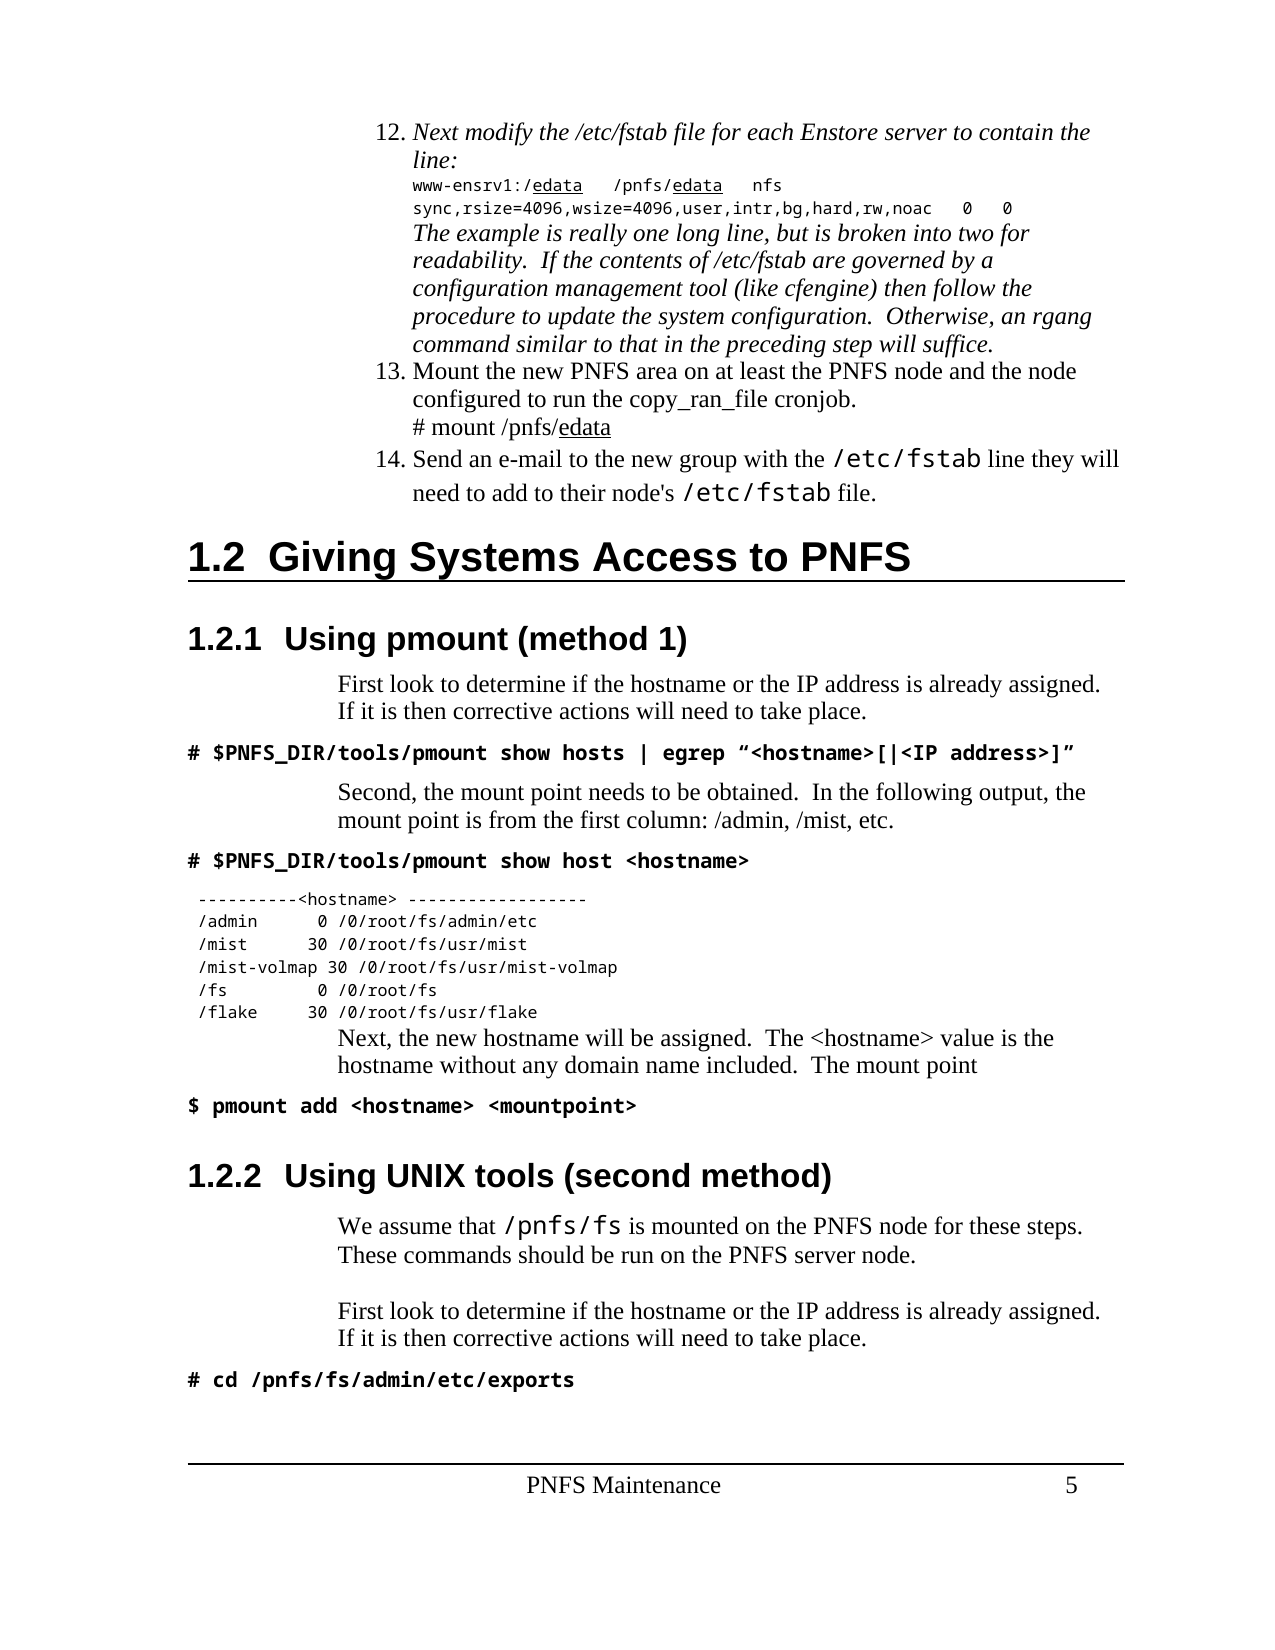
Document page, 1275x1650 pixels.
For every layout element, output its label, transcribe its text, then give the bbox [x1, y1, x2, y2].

text /fs 0 /0/root/fs [187, 978, 1125, 1001]
text /admin 0 /0/root/fs/admin/etc [187, 910, 1125, 933]
text # cd /pnfs/fs/admin/etc/exports [187, 1365, 1125, 1393]
list Send an e-mail to the new group with the /etc/fstab line they will need to add to their node's /etc/fstab file. [375, 441, 1125, 509]
text First look to determine if the hostname or the IP address is already assigned. [337, 670, 1125, 697]
text ----------<hostname> ------------------ [187, 887, 1125, 910]
text # $PNFS_DIR/tools/pmount show hosts | egrep “<hostname>[|<IP address>]” [187, 738, 1125, 766]
text $ pmount add <hostname> <mountpoint> [187, 1092, 1125, 1120]
text First look to determine if the hostname or the IP address is already assigned. [337, 1297, 1125, 1324]
text If it is then corrective actions will need to take place. [337, 697, 1125, 725]
text /mist-volmap 30 /0/root/fs/usr/mist-volmap [187, 956, 1125, 978]
text Second, the mount point needs to be obtained. In the following output, the mount point is from the first column: /admin, /mist, etc. [337, 778, 1125, 834]
subtitle Giving Systems Access to PNFS [187, 534, 1125, 582]
list Mount the new PNFS area on at least the PNFS node and the node configured to run the copy_ran_file cronjob. # mount /pnfs/edata [375, 357, 1125, 441]
text We assume that /pnfs/fs is mounted on the PNFS node for these steps. These commands should be run on the PNFS server node. [337, 1207, 1125, 1269]
text If it is then corrective actions will need to take place. [337, 1324, 1125, 1352]
text /flake 30 /0/root/fs/usr/flake [187, 1001, 1125, 1024]
subtitle Using pmount (method 1) [187, 620, 1125, 657]
text # $PNFS_DIR/tools/pmount show host <hostname> [187, 846, 1125, 875]
list Next modify the /etc/fstab file for each Enstore server to contain the line: www-ensrv1:/edata /pnfs/edata nfs sync,rsize=4096,wsize=4096,user,intr,bg,hard,rw,noac 0 0 The example is really one long line, but is broken into two for readability. If the contents of /etc/fstab are governed by a configuration management tool (like cfengine) then follow the procedure to update the system configuration. Otherwise, an rgang command similar to that in the preceding step will suffice. [375, 118, 1125, 357]
text /mist 30 /0/root/fs/usr/mist [187, 933, 1125, 956]
subtitle Using UNIX tools (second method) [187, 1157, 1125, 1195]
text Next, the new hostname will be assigned. The <hostname> value is the hostname without any domain name included. The mount point [337, 1024, 1125, 1079]
